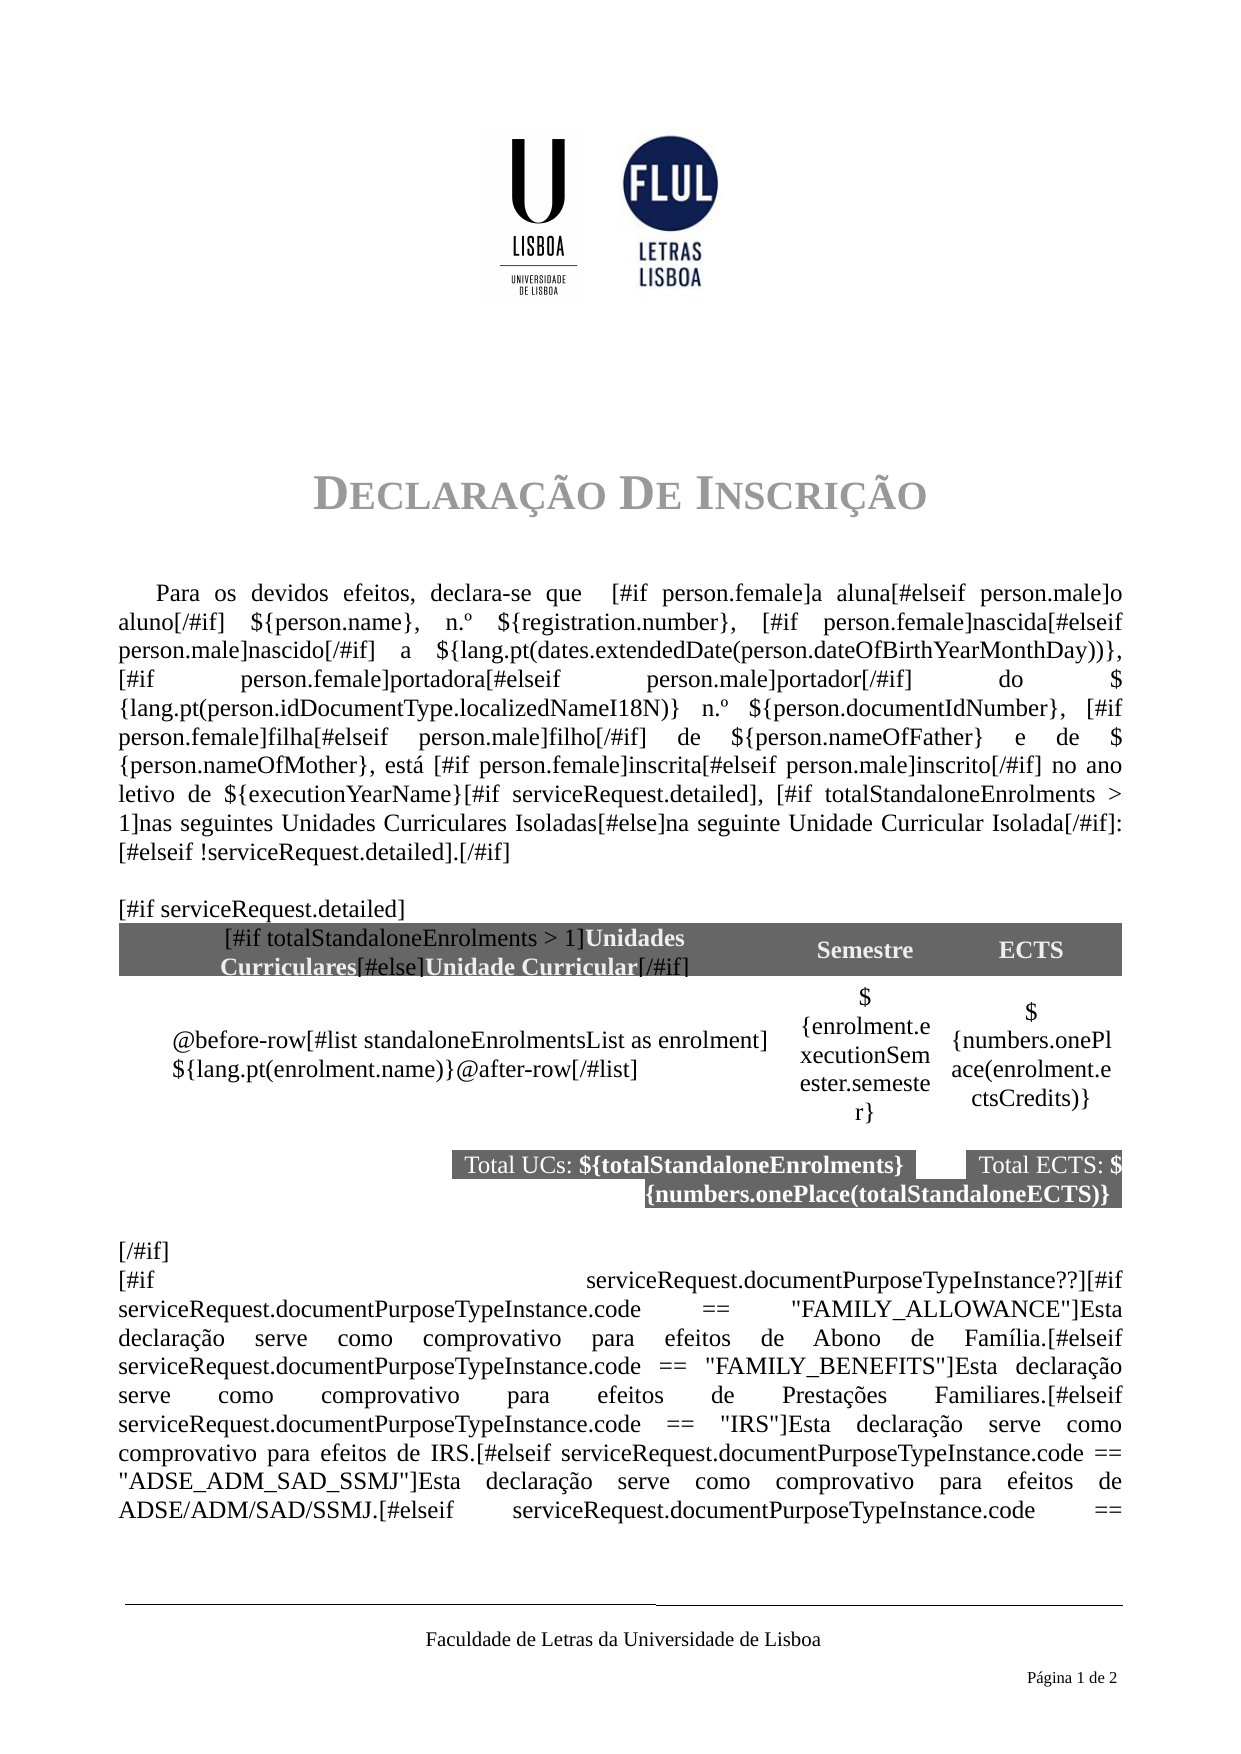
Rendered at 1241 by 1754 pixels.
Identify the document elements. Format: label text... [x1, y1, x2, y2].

table_cell ${numbers.onePlace(enrolment.ectsCredits)} [940, 976, 1122, 1132]
table_header Semestre [790, 923, 940, 976]
table_cell @before-row[#list standaloneEnrolmentsList as enrolment]${lang.pt(enrolment.name)}@after-row[/#list] [119, 976, 790, 1132]
text [#if serviceRequest.detailed] [118, 894, 1122, 923]
table_header [#if totalStandaloneEnrolments > 1]Unidades Curriculares[#else]Unidade Curricular[/#if] [119, 923, 790, 976]
picture [480, 128, 755, 298]
table_cell ${enrolment.executionSemester.semester} [790, 976, 940, 1132]
text Para os devidos efeitos, declara-se que [#if person.female]a aluna[#elseif person.male]o aluno[/#if] ${person.name}, n.º ${registration.number}, [#if person.female]nascida[#elseif person.male]nascido[/#if] a ${lang.pt(dates.extendedDate(person.dateOfBirthYearMonthDay))}, [#if person.female]portadora[#elseif person.male]portador[/#if] do ${lang.pt(person.idDocumentType.localizedNameI18N)} n.º ${person.documentIdNumber}, [#if person.female]filha[#elseif person.male]filho[/#if] de ${person.nameOfFather} e de ${person.nameOfMother}, está [#if person.female]inscrita[#elseif person.male]inscrito[/#if] no ano letivo de ${executionYearName}[#if serviceRequest.detailed], [#if totalStandaloneEnrolments > 1]nas seguintes Unidades Curriculares Isoladas[#else]na seguinte Unidade Curricular Isolada[/#if]:[#elseif !serviceRequest.detailed].[/#if] [118, 578, 1122, 866]
text [#if serviceRequest.documentPurposeTypeInstance??][#if serviceRequest.documentPurposeTypeInstance.code == "FAMILY_ALLOWANCE"]Esta declaração serve como comprovativo para efeitos de Abono de Família.[#elseif serviceRequest.documentPurposeTypeInstance.code == "FAMILY_BENEFITS"]Esta declaração serve como comprovativo para efeitos de Prestações Familiares.[#elseif serviceRequest.documentPurposeTypeInstance.code == "IRS"]Esta declaração serve como comprovativo para efeitos de IRS.[#elseif serviceRequest.documentPurposeTypeInstance.code == "ADSE_ADM_SAD_SSMJ"]Esta declaração serve como comprovativo para efeitos de ADSE/ADM/SAD/SSMJ.[#elseif serviceRequest.documentPurposeTypeInstance.code == [118, 1265, 1122, 1524]
table_header ECTS [940, 923, 1122, 976]
text [/#if] [118, 1236, 1122, 1265]
text Declaração De Inscrição [118, 463, 1122, 521]
text Total UCs: ${totalStandaloneEnrolments} Total ECTS: ${numbers.onePlace(totalStandaloneECTS)} [118, 1150, 1122, 1208]
